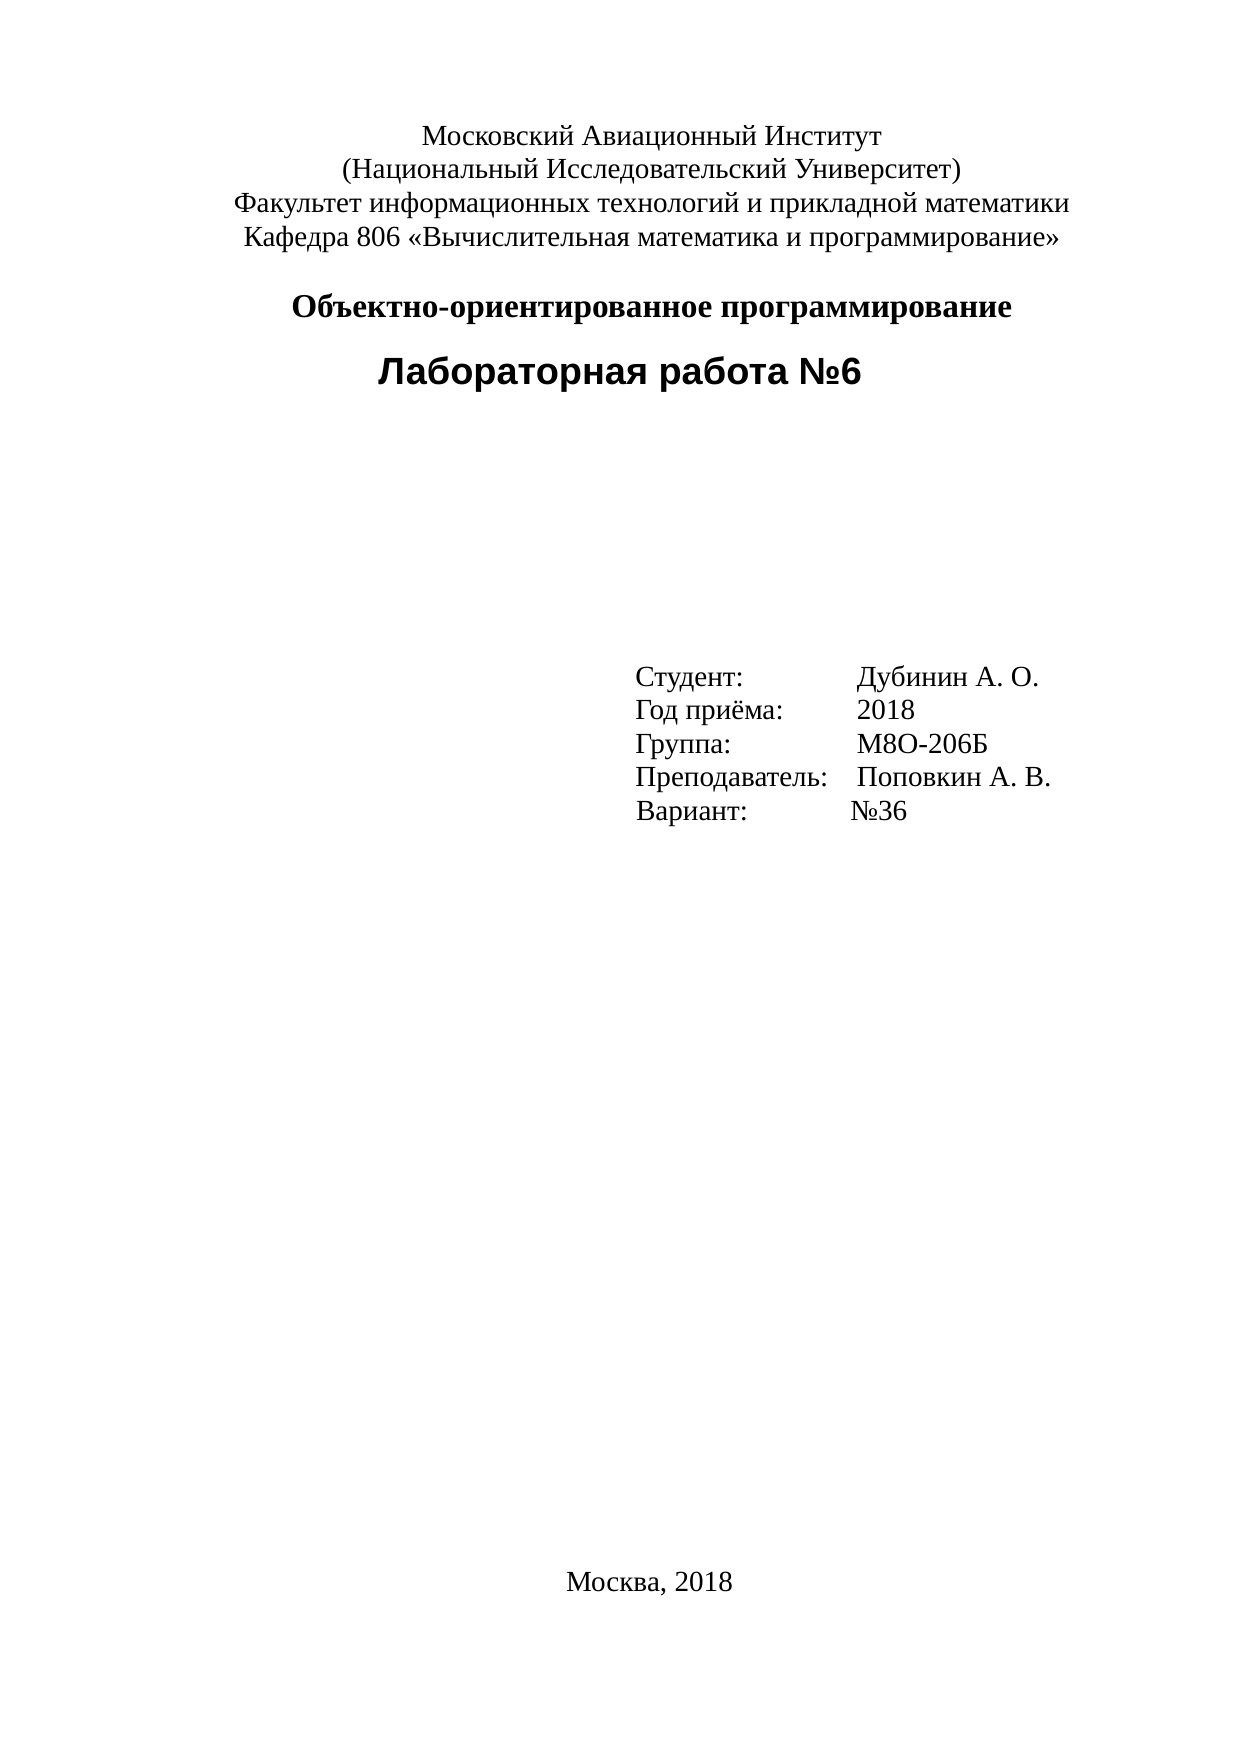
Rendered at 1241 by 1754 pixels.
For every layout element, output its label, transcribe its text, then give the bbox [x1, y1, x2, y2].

text Москва, 2018 [118, 1564, 1122, 1597]
text Факультет информационных технологий и прикладной математики [118, 185, 1122, 219]
text Кафедра 806 «Вычислительная математика и программирование» [118, 219, 1122, 252]
text (Национальный Исследовательский Университет) [118, 152, 1122, 185]
text Преподаватель: Поповкин А. В. [118, 759, 1122, 793]
text Группа: М8О-206Б [118, 726, 1122, 759]
text Год приёма: 2018 [118, 692, 1122, 726]
text Студент: Дубинин А. О. [118, 659, 1122, 692]
text Московский Авиационный Институт [118, 118, 1122, 152]
text Вариант: №36 [118, 793, 1122, 827]
text Объектно-ориентированное программирование [118, 286, 1122, 324]
subtitle Лабораторная работа №6 [118, 349, 1122, 393]
